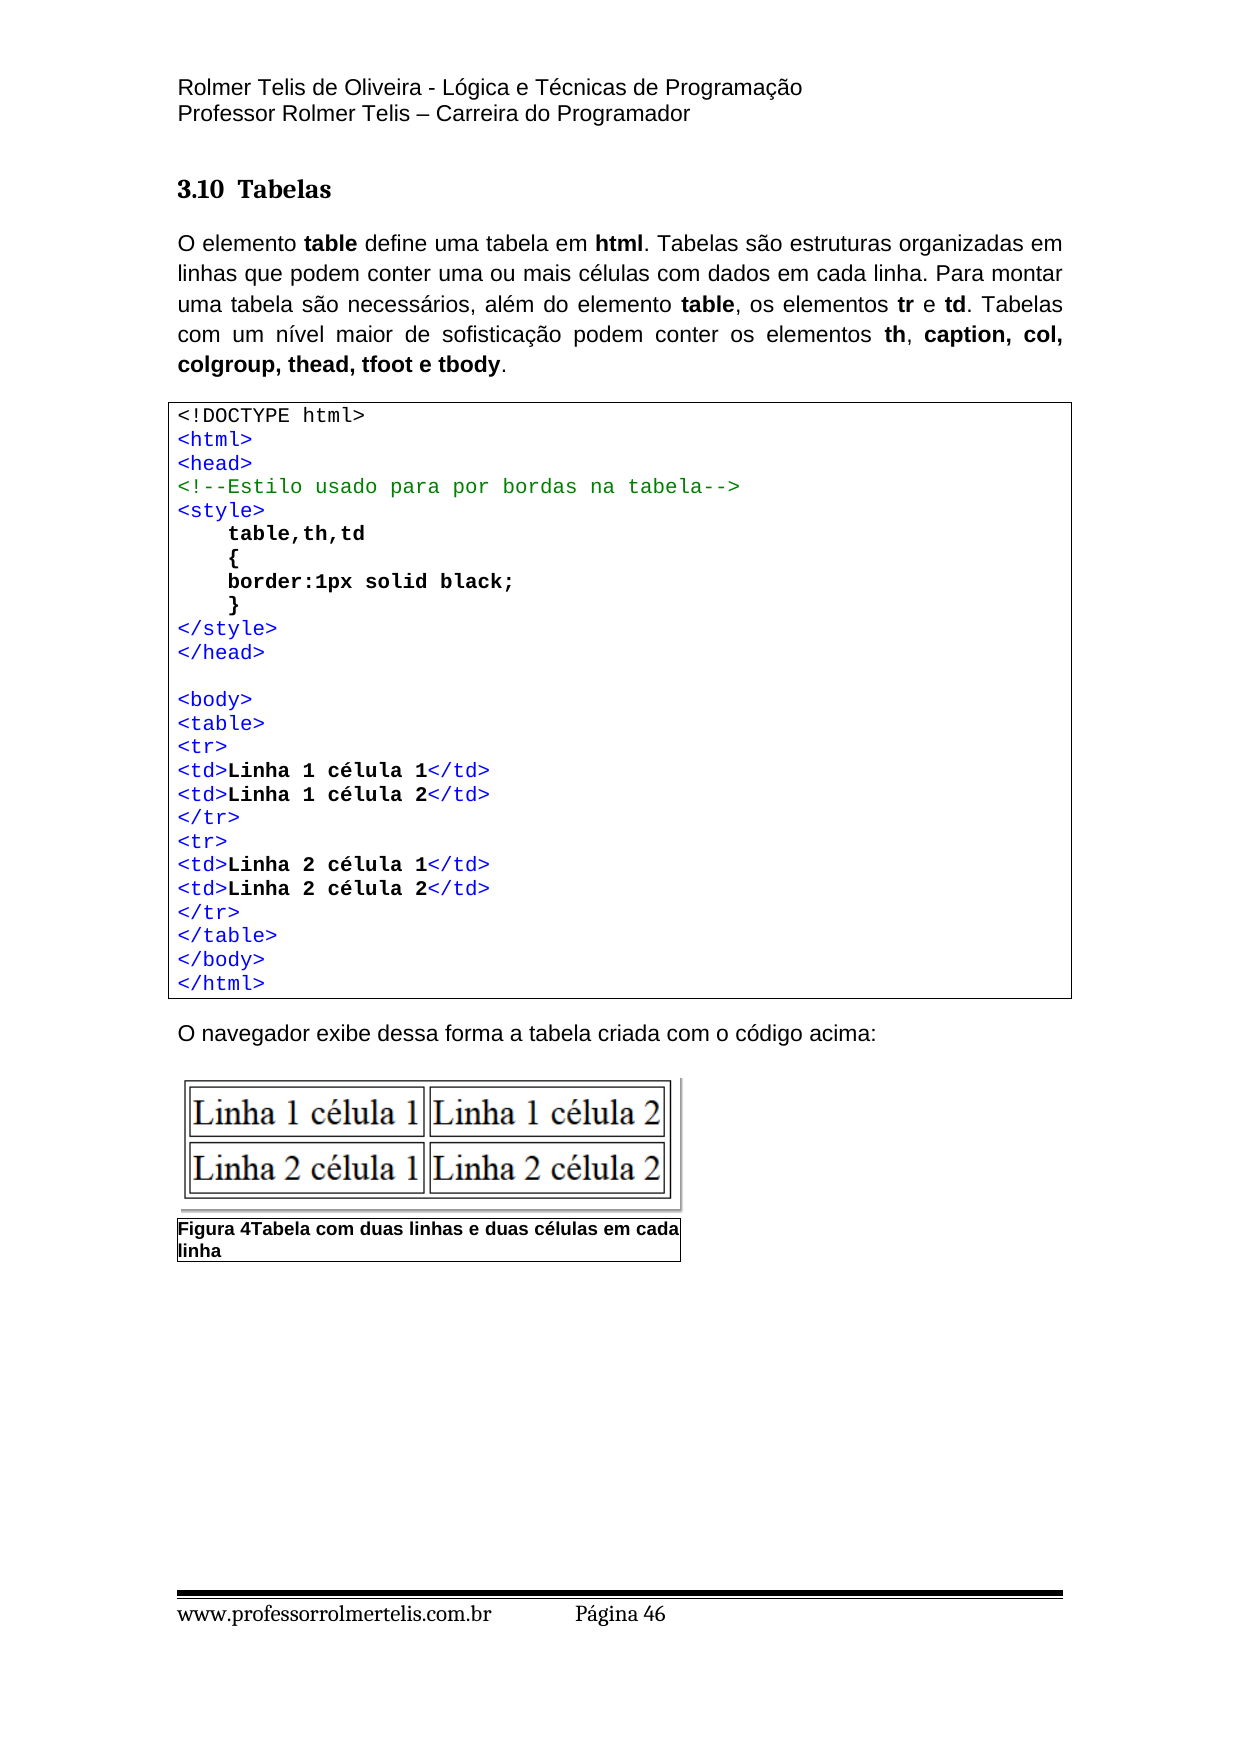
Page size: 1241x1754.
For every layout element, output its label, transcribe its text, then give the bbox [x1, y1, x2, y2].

text </tr> [177, 902, 1063, 925]
picture [177, 1074, 680, 1209]
text <style> [177, 500, 1063, 523]
text <table> [177, 713, 1063, 736]
text <td>Linha 2 célula 2</td> [177, 878, 1063, 902]
text <td>Linha 1 célula 2</td> [177, 783, 1063, 807]
text </tr> [177, 807, 1063, 831]
text border:1px solid black; [177, 571, 1063, 594]
text <html> [177, 429, 1063, 452]
text <tr> [177, 736, 1063, 760]
text O navegador exibe dessa forma a tabela criada com o código acima: [177, 1020, 1063, 1047]
text Figura 4Tabela com duas linhas e duas células em cada linha [178, 1219, 679, 1261]
text </table> [177, 925, 1063, 949]
text <tr> [177, 831, 1063, 854]
text { [177, 547, 1063, 571]
text </style> [177, 618, 1063, 642]
text O elemento table define uma tabela em html. Tabelas são estruturas organizadas em linhas que podem conter uma ou mais células com dados em cada linha. Para montar uma tabela são necessários, além do elemento table, os elementos tr e td. Tabelas com um nível maior de sofisticação podem conter os elementos th, caption, col, colgroup, thead, tfoot e tbody. [177, 230, 1063, 377]
subtitle Tabelas [177, 174, 1063, 205]
text <!--Estilo usado para por bordas na tabela--> [177, 476, 1063, 500]
text </html> [169, 969, 1071, 998]
text <body> [177, 689, 1063, 713]
text table,th,td [177, 523, 1063, 547]
text </head> [177, 642, 1063, 665]
text <head> [177, 452, 1063, 476]
text } [177, 594, 1063, 618]
text <td>Linha 2 célula 1</td> [177, 854, 1063, 878]
text <td>Linha 1 célula 1</td> [177, 760, 1063, 783]
text </body> [177, 949, 1063, 969]
text <!DOCTYPE html> [169, 403, 1071, 429]
